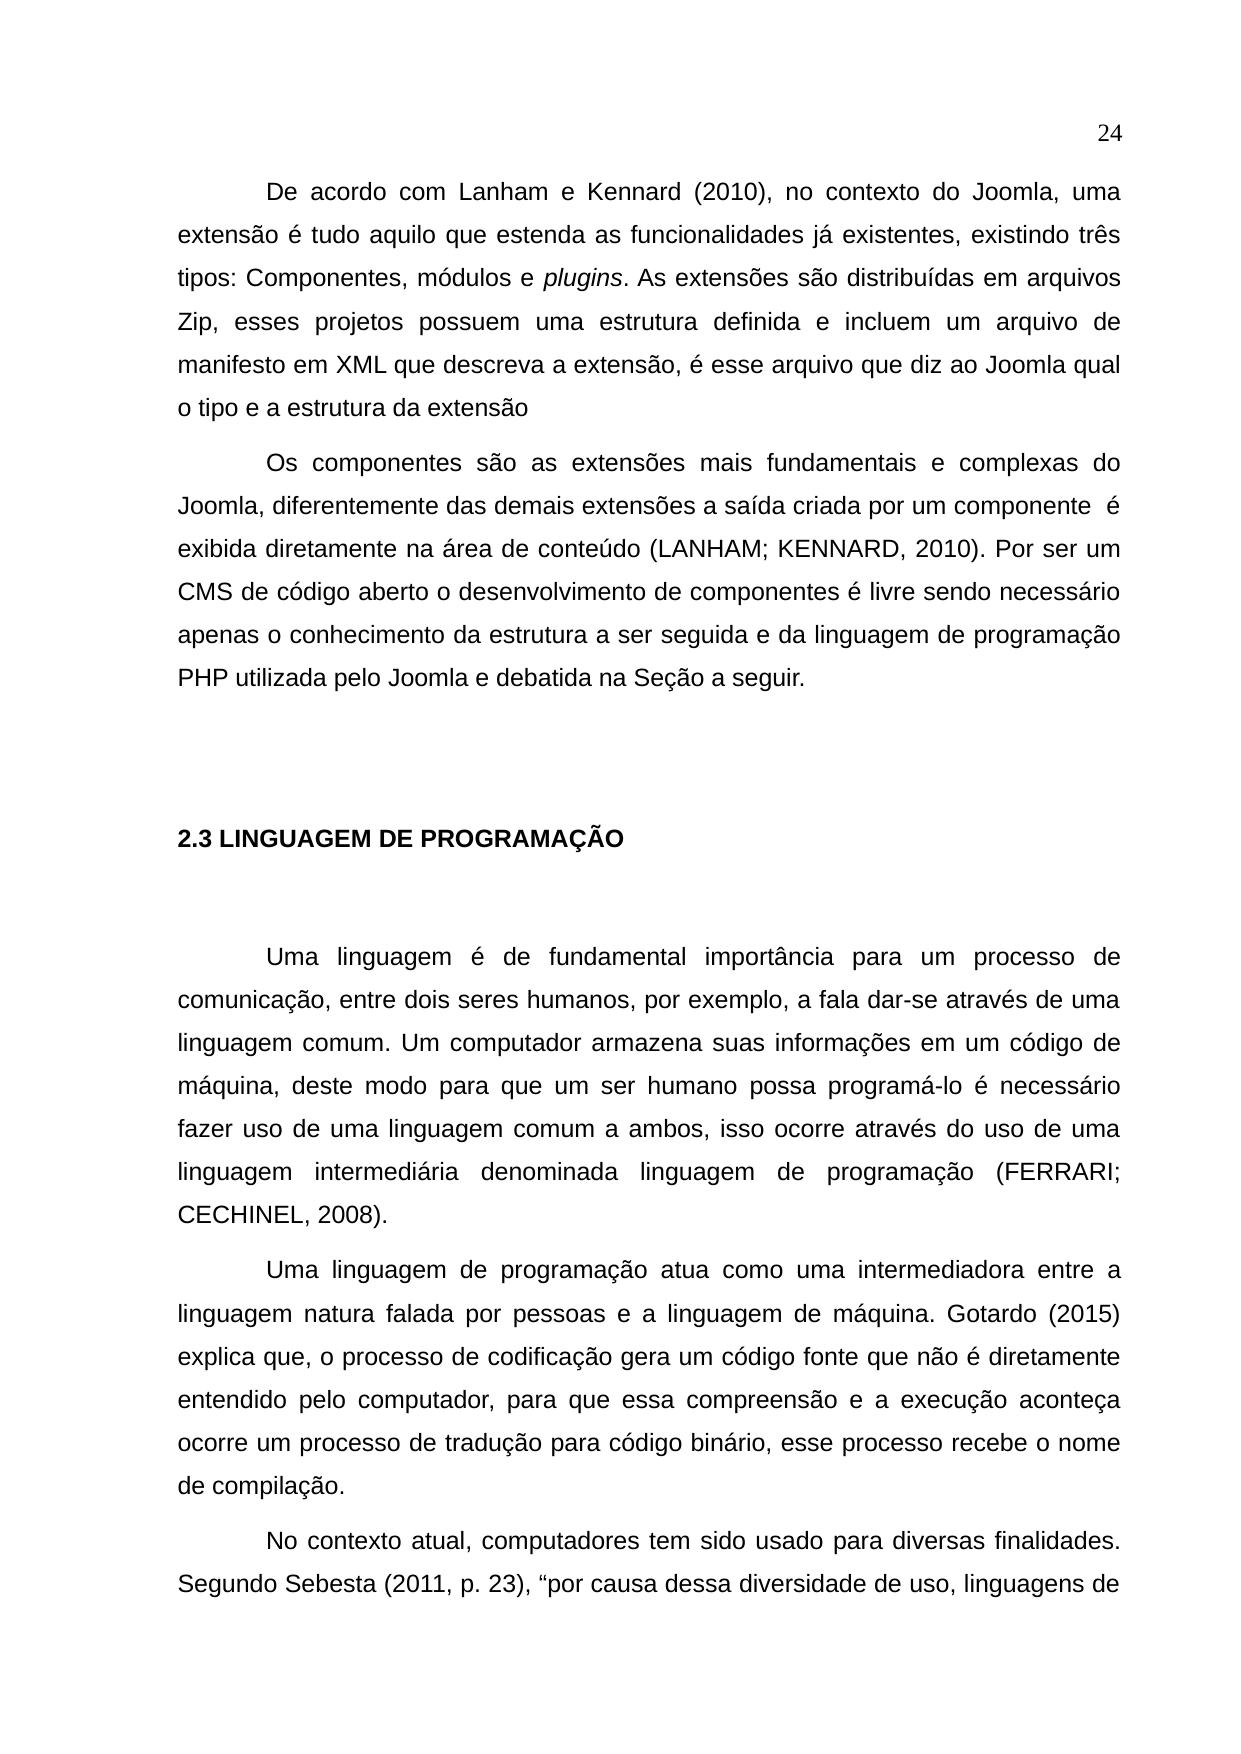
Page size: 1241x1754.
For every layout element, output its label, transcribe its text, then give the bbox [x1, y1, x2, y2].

text No contexto atual, computadores tem sido usado para diversas finalidades. Segundo Sebesta (2011, p. 23), “por causa dessa diversidade de uso, linguagens de [177, 1526, 1122, 1598]
text Uma linguagem de programação atua como uma intermediadora entre a linguagem natura falada por pessoas e a linguagem de máquina. Gotardo (2015) explica que, o processo de codificação gera um código fonte que não é diretamente entendido pelo computador, para que essa compreensão e a execução aconteça ocorre um processo de tradução para código binário, esse processo recebe o nome de compilação. [177, 1255, 1122, 1500]
text 2.3 LINGUAGEM DE PROGRAMAÇÃO [177, 824, 1122, 853]
text Uma linguagem é de fundamental importância para um processo de comunicação, entre dois seres humanos, por exemplo, a fala dar-se através de uma linguagem comum. Um computador armazena suas informações em um código de máquina, deste modo para que um ser humano possa programá-lo é necessário fazer uso de uma linguagem comum a ambos, isso ocorre através do uso de uma linguagem intermediária denominada linguagem de programação (FERRARI; CECHINEL, 2008). [177, 942, 1122, 1229]
text De acordo com Lanham e Kennard (2010), no contexto do Joomla, uma extensão é tudo aquilo que estenda as funcionalidades já existentes, existindo três tipos: Componentes, módulos e plugins. As extensões são distribuídas em arquivos Zip, esses projetos possuem uma estrutura definida e incluem um arquivo de manifesto em XML que descreva a extensão, é esse arquivo que diz ao Joomla qual o tipo e a estrutura da extensão [177, 177, 1122, 421]
text Os componentes são as extensões mais fundamentais e complexas do Joomla, diferentemente das demais extensões a saída criada por um componente é exibida diretamente na área de conteúdo (LANHAM; KENNARD, 2010). Por ser um CMS de código aberto o desenvolvimento de componentes é livre sendo necessário apenas o conhecimento da estrutura a ser seguida e da linguagem de programação PHP utilizada pelo Joomla e debatida na Seção a seguir. [177, 448, 1122, 692]
